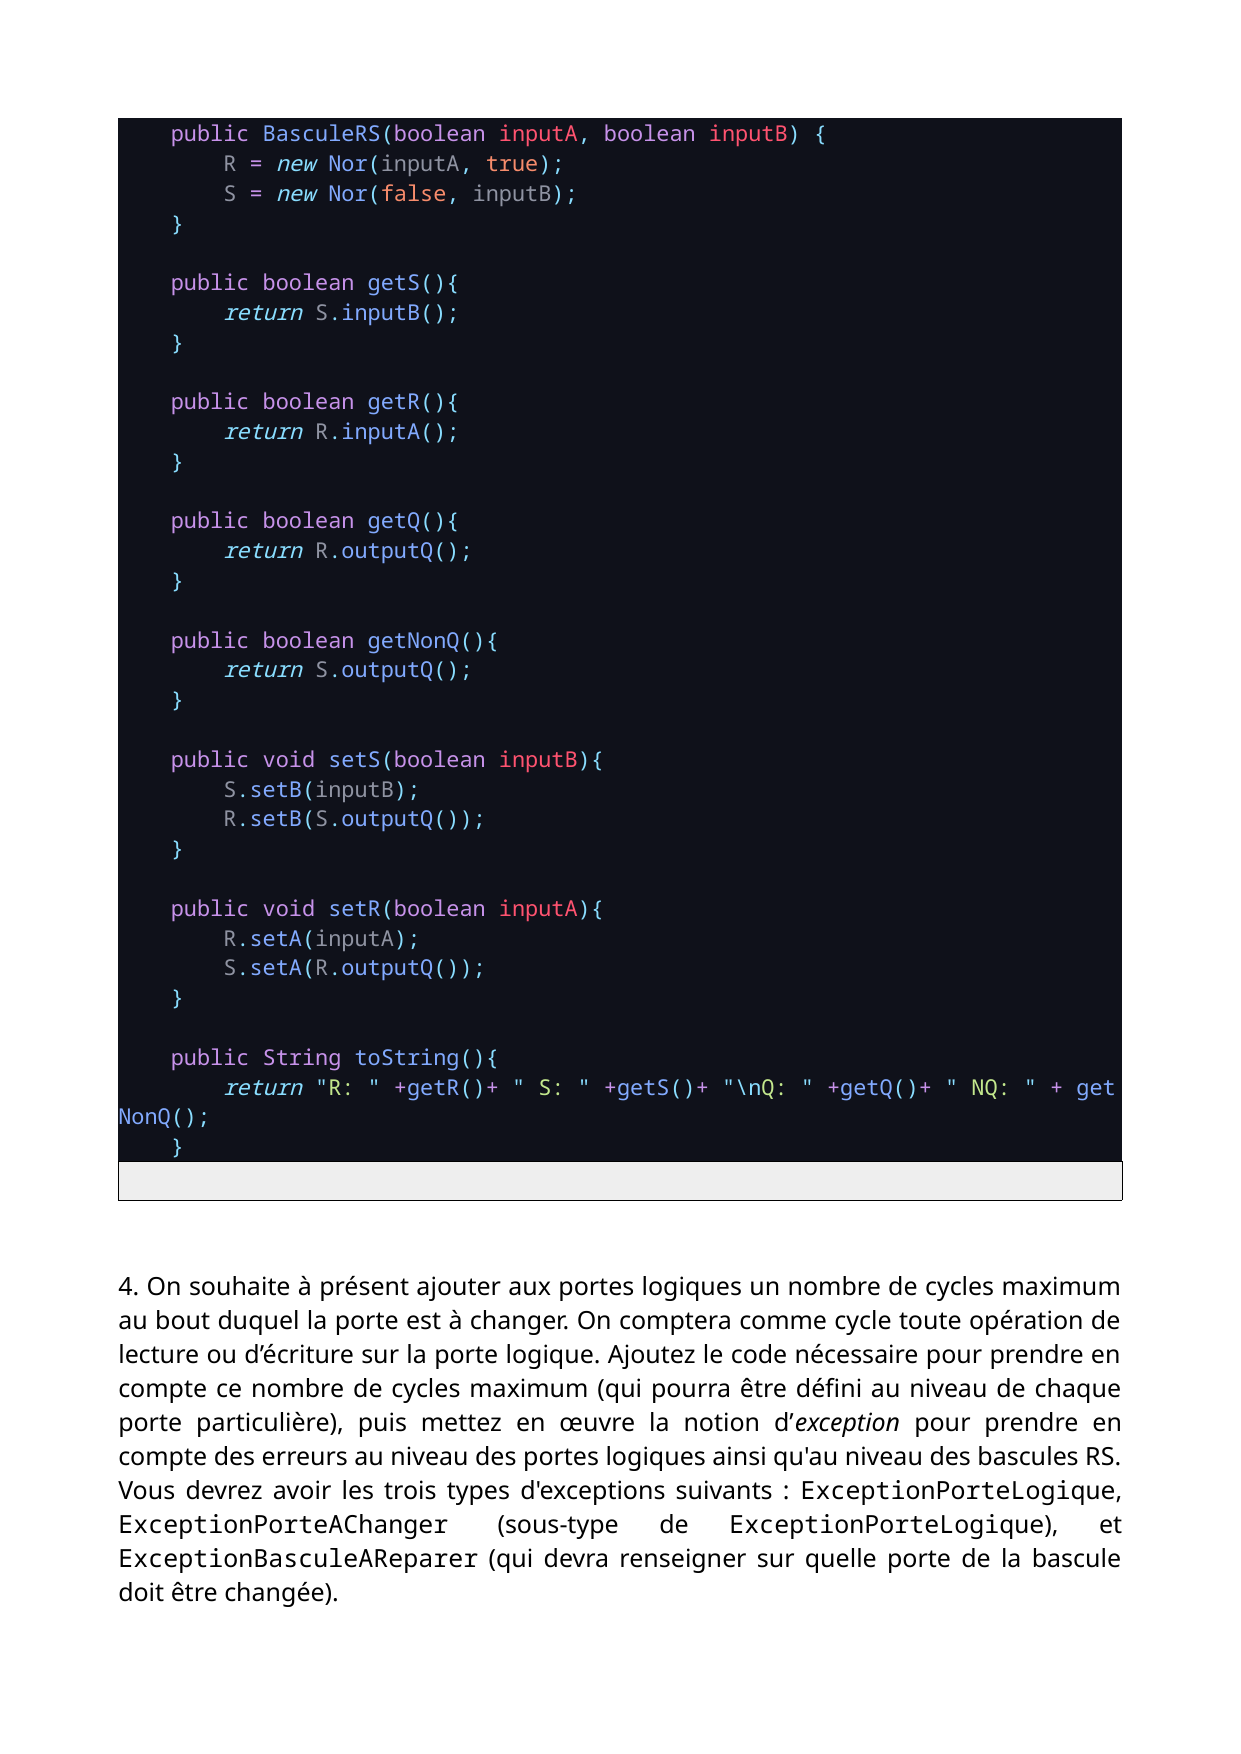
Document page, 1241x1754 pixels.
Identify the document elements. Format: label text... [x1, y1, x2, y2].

text public boolean getS(){ [118, 267, 1122, 297]
text R.setA(inputA); [118, 922, 1122, 952]
text return R.inputA(); [118, 416, 1122, 446]
text } [118, 684, 1122, 714]
text public boolean getNonQ(){ [118, 624, 1122, 654]
text public BasculeRS(boolean inputA, boolean inputB) { [118, 118, 1122, 148]
text return "R: " +getR()+ " S: " +getS()+ "\nQ: " +getQ()+ " NQ: " + getNonQ(); [118, 1071, 1122, 1131]
text R = new Nor(inputA, true); [118, 148, 1122, 178]
text S.setA(R.outputQ()); [118, 952, 1122, 982]
text } [118, 327, 1122, 356]
text return R.outputQ(); [118, 535, 1122, 565]
text 4. On souhaite à présent ajouter aux portes logiques un nombre de cycles maximum au bout duquel la porte est à changer. On comptera comme cycle toute opération de lecture ou d’écriture sur la porte logique. Ajoutez le code nécessaire pour prendre en compte ce nombre de cycles maximum (qui pourra être défini au niveau de chaque porte particulière), puis mettez en œuvre la notion d’exception pour prendre en compte des erreurs au niveau des portes logiques ainsi qu'au niveau des bascules RS. Vous devrez avoir les trois types d'exceptions suivants : ExceptionPorteLogique, ExceptionPorteAChanger (sous-type de ExceptionPorteLogique), et ExceptionBasculeAReparer (qui devra renseigner sur quelle porte de la bascule doit être changée). [118, 1268, 1122, 1609]
text } [118, 446, 1122, 476]
text } [118, 207, 1122, 237]
text } [118, 982, 1122, 1012]
text public void setS(boolean inputB){ [118, 744, 1122, 773]
text return S.inputB(); [118, 297, 1122, 327]
text } [118, 1131, 1122, 1161]
text public boolean getR(){ [118, 386, 1122, 416]
text } [118, 833, 1122, 863]
text public void setR(boolean inputA){ [118, 893, 1122, 922]
text S.setB(inputB); [118, 773, 1122, 803]
text R.setB(S.outputQ()); [118, 803, 1122, 833]
text return S.outputQ(); [118, 654, 1122, 684]
text S = new Nor(false, inputB); [118, 178, 1122, 207]
text public String toString(){ [118, 1042, 1122, 1071]
text public boolean getQ(){ [118, 505, 1122, 535]
text } [118, 565, 1122, 595]
